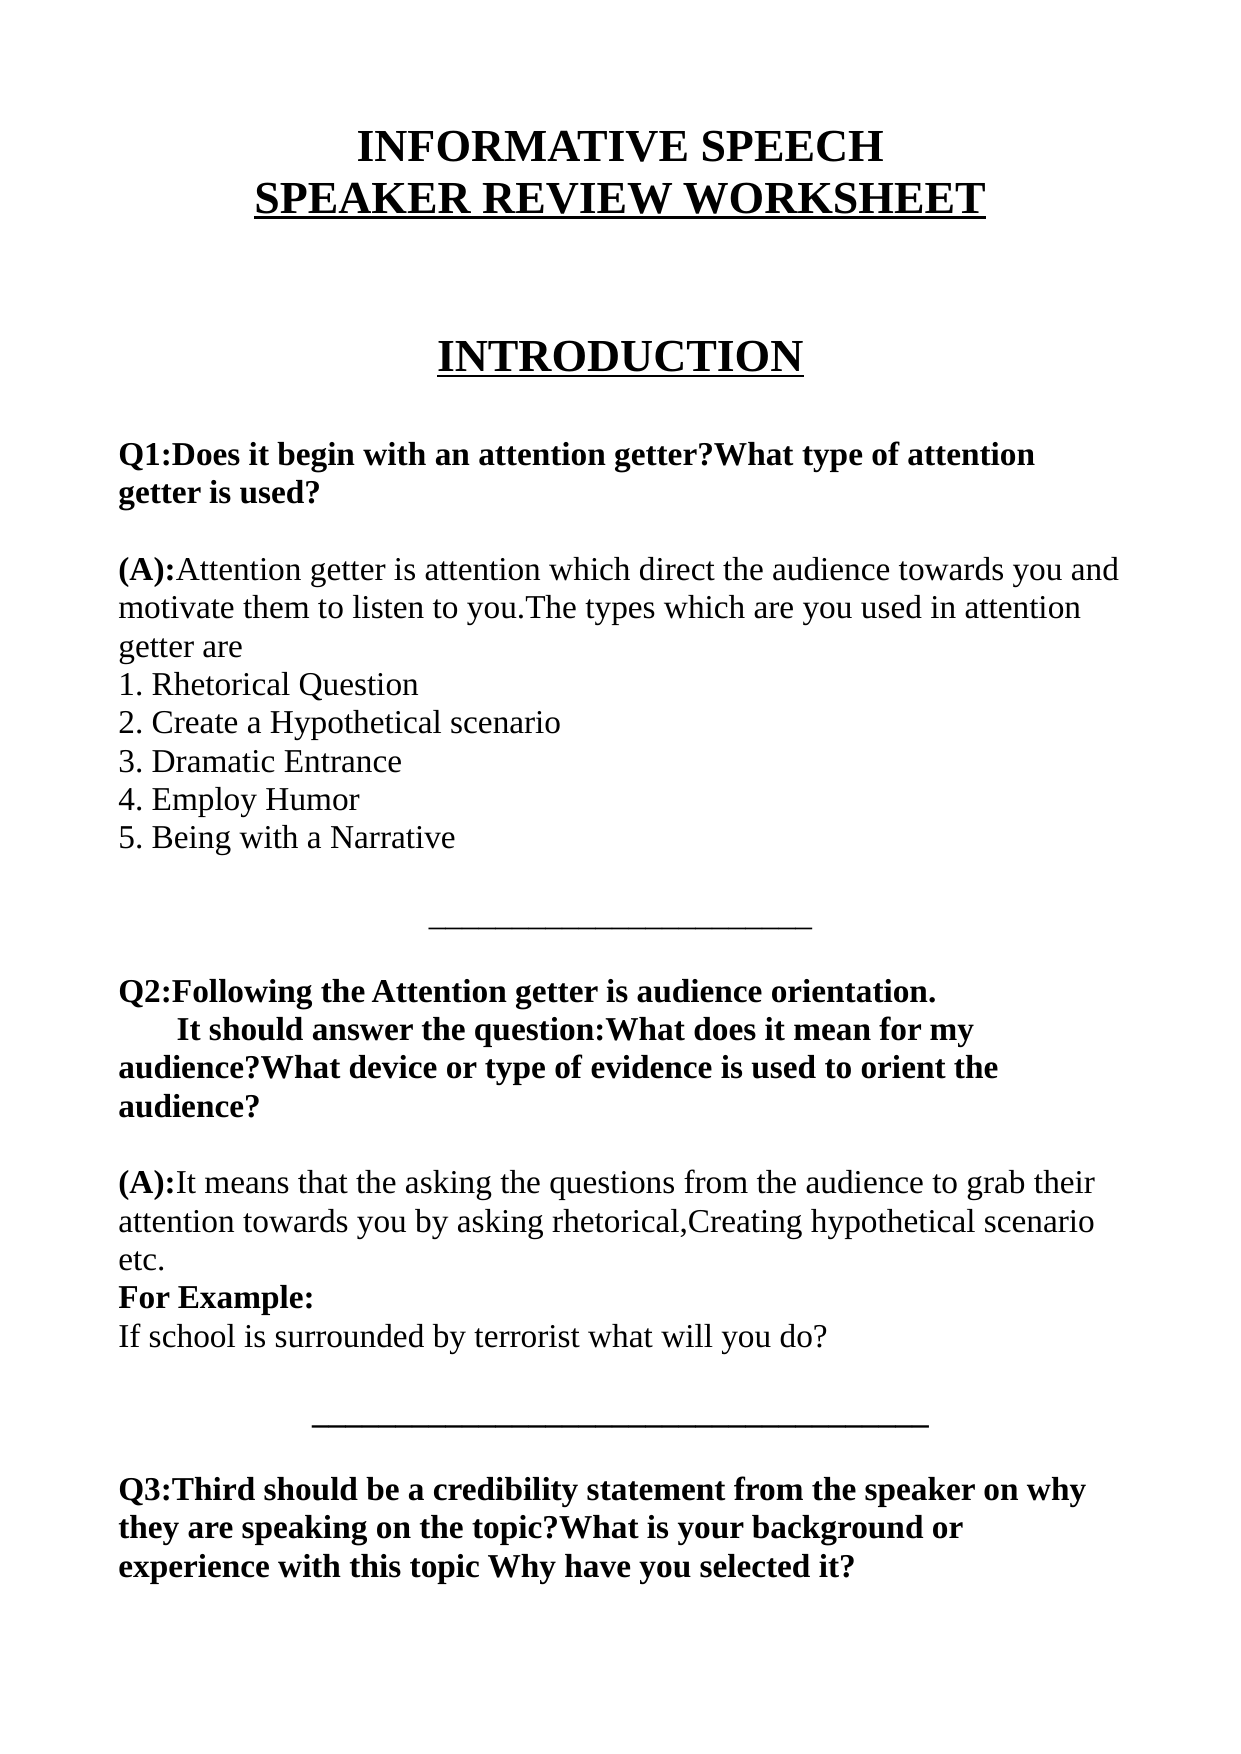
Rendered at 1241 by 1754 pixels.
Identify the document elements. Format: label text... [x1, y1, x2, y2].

text Q3:Third should be a credibility statement from the speaker on why they are speaking on the topic?What is your background or experience with this topic Why have you selected it? [118, 1469, 1122, 1584]
text Q2:Following the Attention getter is audience orientation. [118, 971, 1122, 1009]
text 1. Rhetorical Question [118, 664, 1122, 703]
text 5. Being with a Narrative [118, 818, 1122, 856]
text _______________________ [118, 894, 1122, 933]
text SPEAKER REVIEW WORKSHEET [118, 171, 1122, 223]
text It should answer the question:What does it mean for my audience?What device or type of evidence is used to orient the audience? [118, 1009, 1122, 1124]
text _____________________________________ [118, 1393, 1122, 1431]
text For Example: [118, 1278, 1122, 1316]
text Q1:Does it begin with an attention getter?What type of attention getter is used? [118, 434, 1122, 511]
text INTRODUCTION [118, 329, 1122, 382]
text INFORMATIVE SPEECH [118, 118, 1122, 171]
text 3. Dramatic Entrance [118, 741, 1122, 779]
text (A):It means that the asking the questions from the audience to grab their attention towards you by asking rhetorical,Creating hypothetical scenario etc. [118, 1163, 1122, 1278]
text (A):Attention getter is attention which direct the audience towards you and motivate them to listen to you.The types which are you used in attention getter are [118, 549, 1122, 664]
text If school is surrounded by terrorist what will you do? [118, 1316, 1122, 1354]
text 4. Employ Humor [118, 779, 1122, 818]
text 2. Create a Hypothetical scenario [118, 703, 1122, 741]
